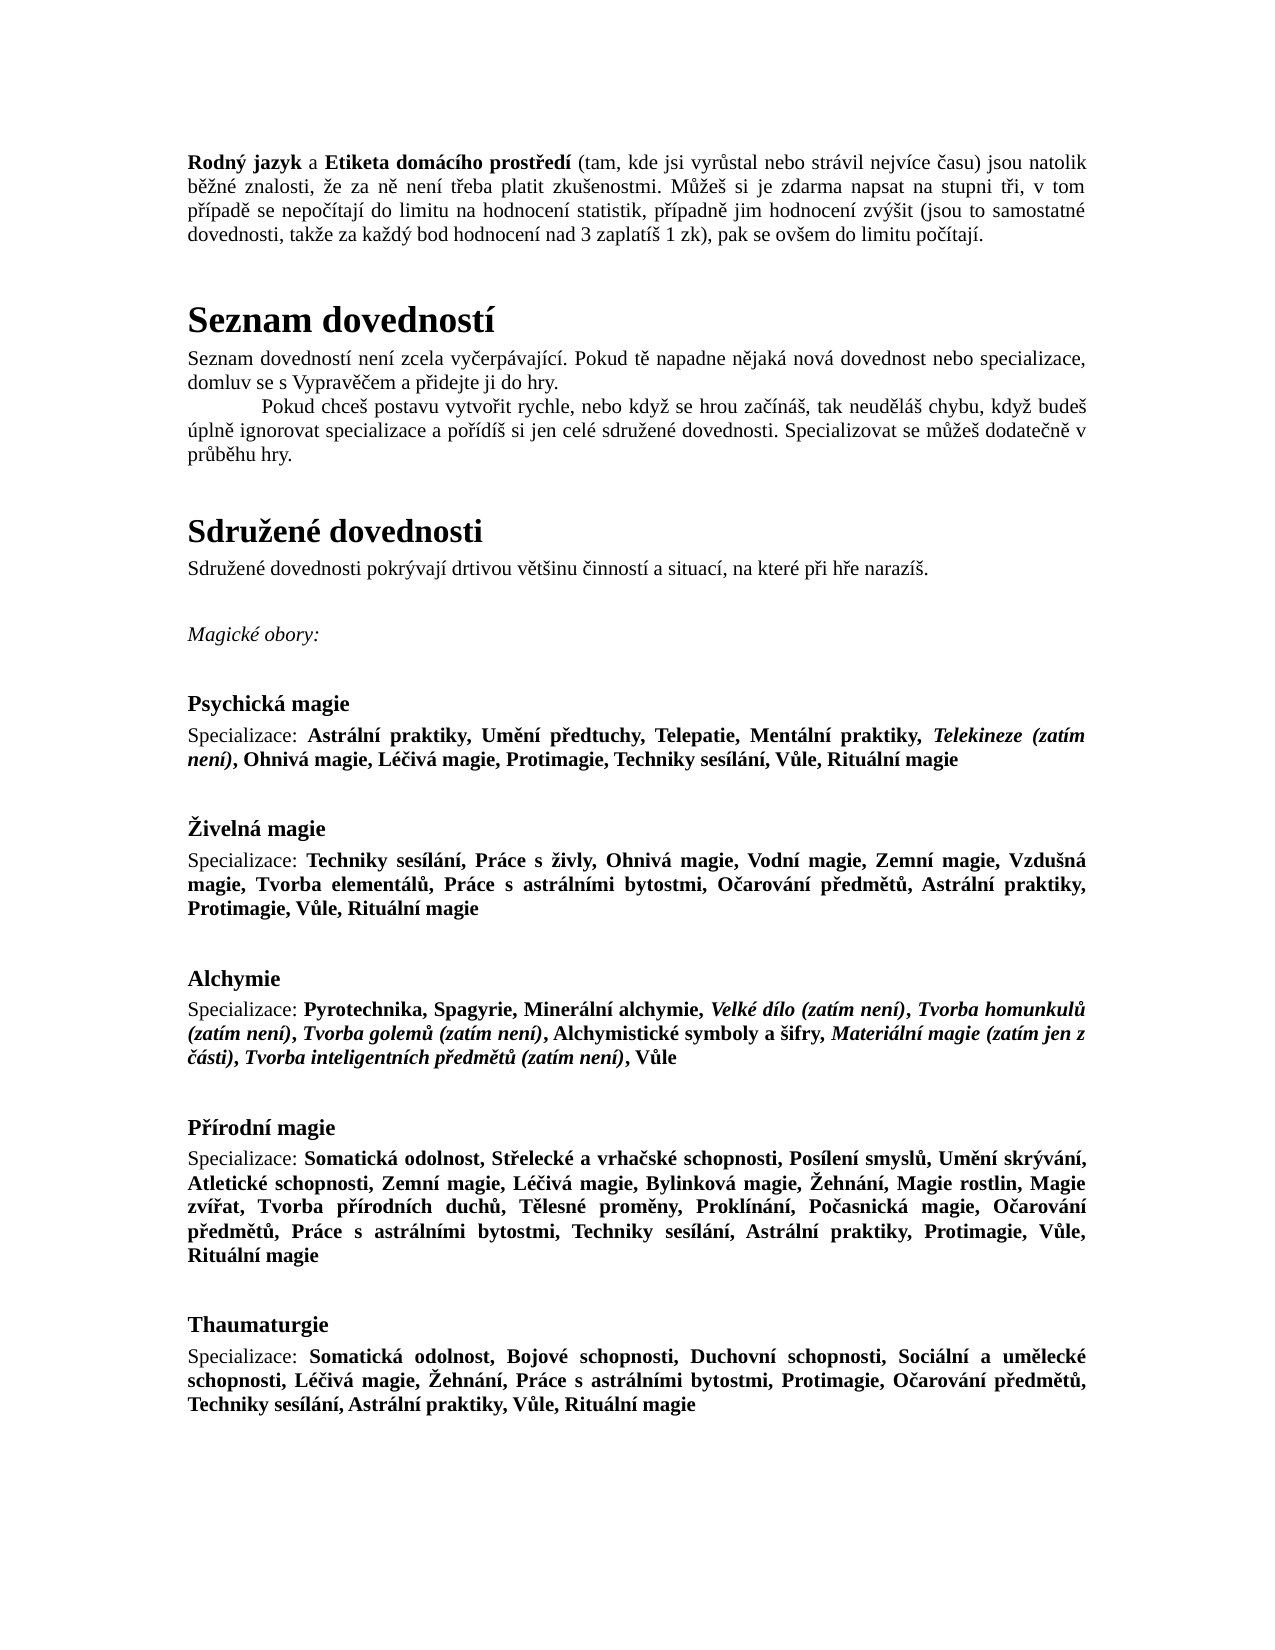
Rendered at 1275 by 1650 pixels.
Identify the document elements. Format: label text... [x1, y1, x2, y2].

text Specializace: Astrální praktiky, Umění předtuchy, Telepatie, Mentální praktiky, Telekineze (zatím není), Ohnivá magie, Léčivá magie, Protimagie, Techniky sesílání, Vůle, Rituální magie [187, 723, 1087, 771]
subtitle Thaumaturgie [187, 1311, 1087, 1338]
text Specializace: Techniky sesílání, Práce s živly, Ohnivá magie, Vodní magie, Zemní magie, Vzdušná magie, Tvorba elementálů, Práce s astrálními bytostmi, Očarování předmětů, Astrální praktiky, Protimagie, Vůle, Rituální magie [187, 848, 1087, 920]
text Rodný jazyk a Etiketa domácího prostředí (tam, kde jsi vyrůstal nebo strávil nejvíce času) jsou natolik běžné znalosti, že za ně není třeba platit zkušenostmi. Můžeš si je zdarma napsat na stupni tři, v tom případě se nepočítají do limitu na hodnocení statistik, případně jim hodnocení zvýšit (jsou to samostatné dovednosti, takže za každý bod hodnocení nad 3 zaplatíš 1 zk), pak se ovšem do limitu počítají. [187, 150, 1087, 246]
subtitle Živelná magie [187, 816, 1087, 842]
text Seznam dovedností není zcela vyčerpávající. Pokud tě napadne nějaká nová dovednost nebo specializace, domluv se s Vypravěčem a přidejte ji do hry. Pokud chceš postavu vytvořit rychle, nebo když se hrou začínáš, tak neuděláš chybu, když budeš úplně ignorovat specializace a pořídíš si jen celé sdružené dovednosti. Specializovat se můžeš dodatečně v průběhu hry. [187, 346, 1087, 466]
text Magické obory: [187, 621, 1087, 646]
subtitle Seznam dovedností [187, 297, 1087, 340]
text Sdružené dovednosti pokrývají drtivou většinu činností a situací, na které při hře narazíš. [187, 555, 1087, 579]
subtitle Přírodní magie [187, 1114, 1087, 1140]
text Specializace: Somatická odolnost, Bojové schopnosti, Duchovní schopnosti, Sociální a umělecké schopnosti, Léčivá magie, Žehnání, Práce s astrálními bytostmi, Protimagie, Očarování předmětů, Techniky sesílání, Astrální praktiky, Vůle, Rituální magie [187, 1344, 1087, 1416]
subtitle Alchymie [187, 965, 1087, 991]
text Specializace: Somatická odolnost, Střelecké a vrhačské schopnosti, Posílení smyslů, Umění skrývání, Atletické schopnosti, Zemní magie, Léčivá magie, Bylinková magie, Žehnání, Magie rostlin, Magie zvířat, Tvorba přírodních duchů, Tělesné proměny, Proklínání, Počasnická magie, Očarování předmětů, Práce s astrálními bytostmi, Techniky sesílání, Astrální praktiky, Protimagie, Vůle, Rituální magie [187, 1146, 1087, 1267]
text Specializace: Pyrotechnika, Spagyrie, Minerální alchymie, Velké dílo (zatím není), Tvorba homunkulů (zatím není), Tvorba golemů (zatím není), Alchymistické symboly a šifry, Materiální magie (zatím jen z části), Tvorba inteligentních předmětů (zatím není), Vůle [187, 997, 1087, 1069]
subtitle Sdružené dovednosti [187, 511, 1087, 549]
subtitle Psychická magie [187, 690, 1087, 717]
